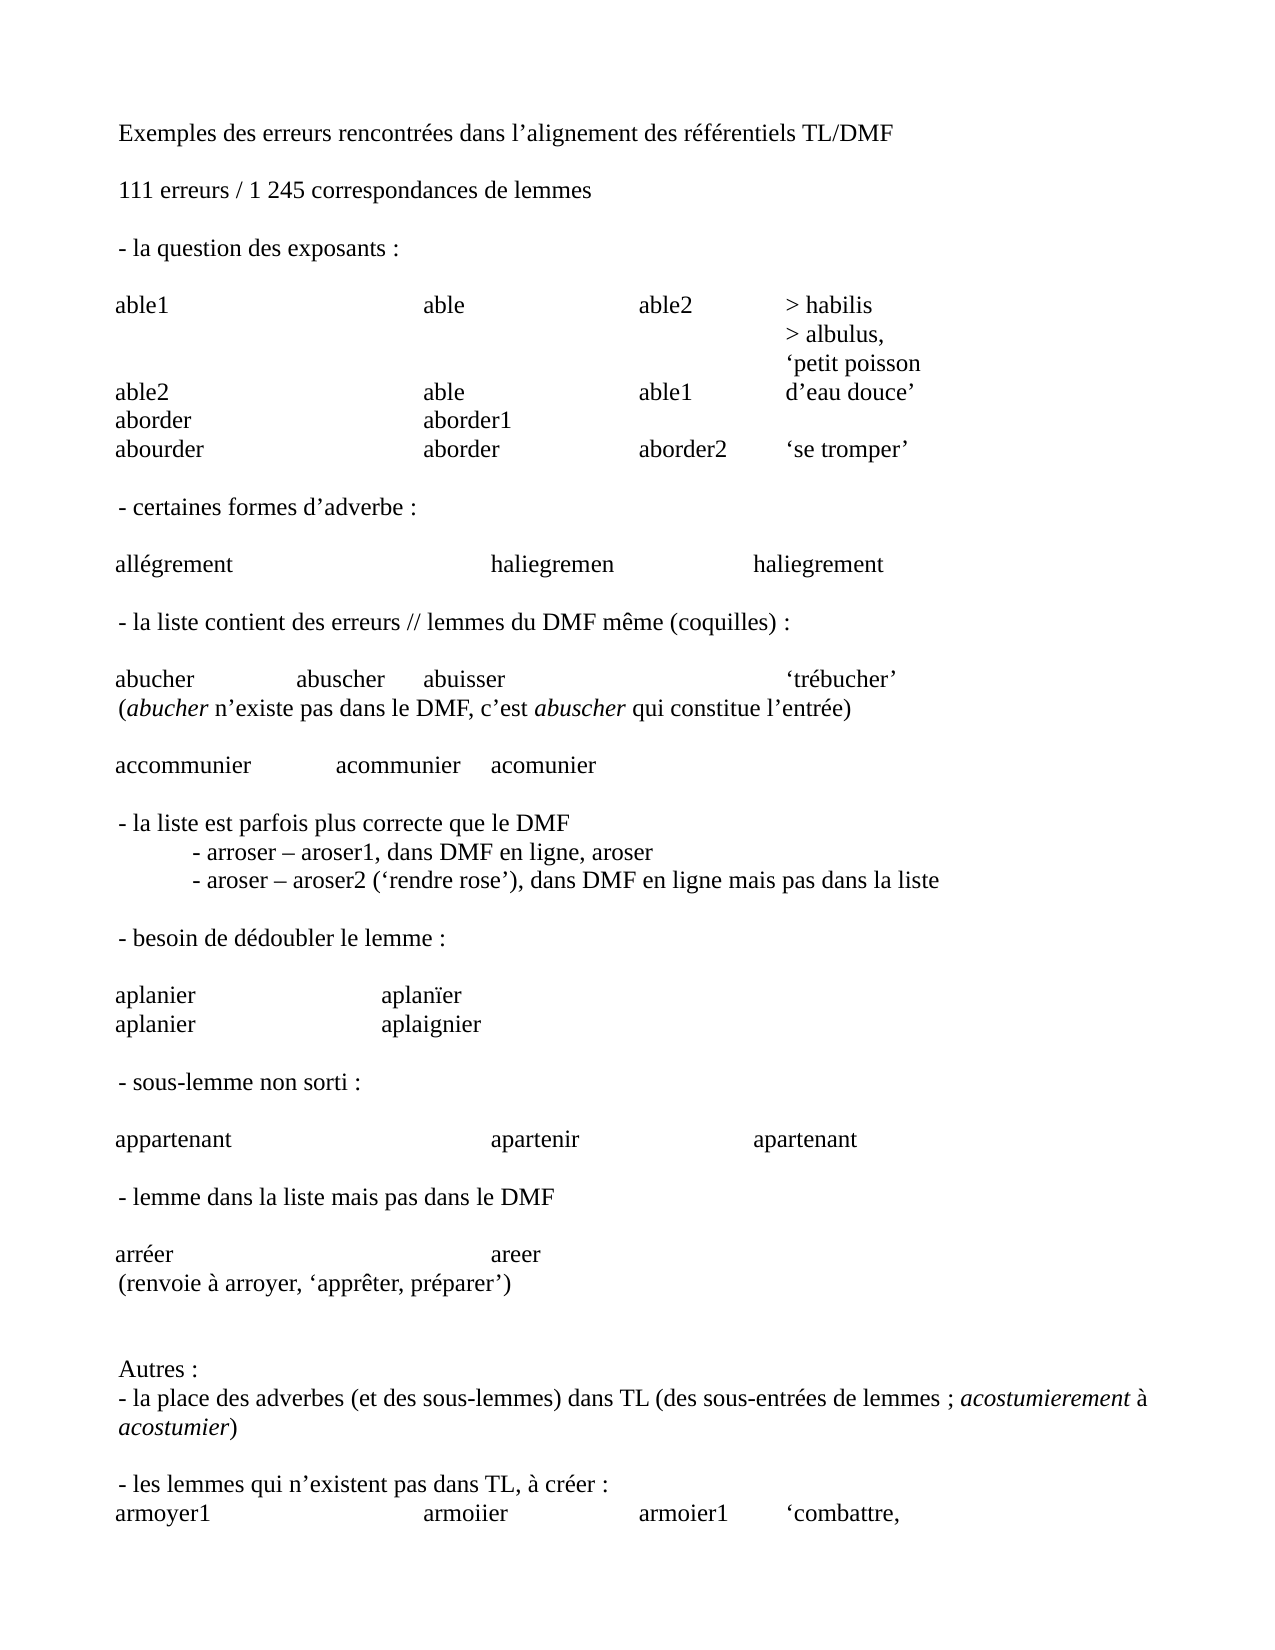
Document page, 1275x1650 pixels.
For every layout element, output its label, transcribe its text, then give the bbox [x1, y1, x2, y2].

table_header able1 [112, 291, 293, 319]
table_header aplanïer [378, 981, 564, 1009]
table_header haliegremen [488, 549, 750, 578]
table_header abuscher [293, 664, 420, 693]
table_header acomunier [488, 751, 750, 779]
text - besoin de dédoubler le lemme : [118, 923, 1157, 952]
table_cell aplaignier [378, 1009, 564, 1038]
table_header [333, 1124, 487, 1153]
table_header haliegrement [750, 549, 929, 578]
table_header > habilis [782, 291, 929, 319]
text - la liste est parfois plus correcte que le DMF [118, 808, 1157, 837]
text (renvoie à arroyer, ‘apprêter, préparer’) [118, 1268, 1157, 1297]
table_header [268, 981, 378, 1009]
table_cell aborder2 [635, 434, 782, 463]
text - certaines formes d’adverbe : [118, 492, 1157, 521]
table_header able [420, 291, 635, 319]
table_header apartenant [750, 1124, 929, 1153]
table_cell abourder [112, 434, 293, 463]
table_header [333, 549, 487, 578]
table_header [293, 291, 420, 319]
text - les lemmes qui n’existent pas dans TL, à créer : [118, 1469, 1157, 1498]
table_header abuisser [420, 664, 635, 693]
text - sous-lemme non sorti : [118, 1067, 1157, 1096]
table_header arréer [112, 1239, 332, 1268]
table_header acommunier [333, 751, 487, 779]
table_header appartenant [112, 1124, 332, 1153]
table_header [293, 1498, 420, 1527]
table_cell aborder1 [420, 406, 635, 434]
table_cell [293, 319, 420, 406]
table_header [564, 981, 750, 1009]
table_cell aplanier [112, 1009, 268, 1038]
text - la question des exposants : [118, 233, 1157, 262]
table_cell able2 [112, 319, 293, 406]
text - la place des adverbes (et des sous-lemmes) dans TL (des sous-entrées de lemmes ; acostumierement à acostumier) [118, 1383, 1157, 1441]
table_header armoiier [420, 1498, 635, 1527]
table_header allégrement [112, 549, 332, 578]
table_cell ‘se tromper’ [782, 434, 929, 463]
table_header ‘trébucher’ [782, 664, 929, 693]
table_cell aborder [112, 406, 293, 434]
text 111 erreurs / 1 245 correspondances de lemmes [118, 176, 1157, 204]
text - aroser – aroser2 (‘rendre rose’), dans DMF en ligne mais pas dans la liste [118, 866, 1157, 894]
table_cell [268, 1009, 378, 1038]
text (abucher n’existe pas dans le DMF, c’est abuscher qui constitue l’entrée) [118, 693, 1157, 722]
text Exemples des erreurs rencontrées dans l’alignement des référentiels TL/DMF [118, 118, 1157, 147]
table_header armoyer1 [112, 1498, 293, 1527]
table_cell able [420, 319, 635, 406]
table_header apartenir [488, 1124, 750, 1153]
table_cell aborder [420, 434, 635, 463]
table_header armoier1 [635, 1498, 782, 1527]
table_header [750, 1239, 929, 1268]
table_header [333, 1239, 487, 1268]
table_header ‘combattre, [782, 1498, 929, 1527]
table_cell able1 [635, 319, 782, 406]
text Autres : [118, 1354, 1157, 1383]
table_cell [782, 406, 929, 434]
table_cell [293, 434, 420, 463]
table_header aplanier [112, 981, 268, 1009]
table_cell [293, 406, 420, 434]
table_header able2 [635, 291, 782, 319]
text - la liste contient des erreurs // lemmes du DMF même (coquilles) : [118, 607, 1157, 636]
table_header [750, 751, 929, 779]
table_cell [564, 1009, 750, 1038]
table_header areer [488, 1239, 750, 1268]
text - arroser – aroser1, dans DMF en ligne, aroser [118, 837, 1157, 866]
table_header abucher [112, 664, 293, 693]
table_cell > albulus, ‘petit poisson d’eau douce’ [782, 319, 929, 406]
table_header accommunier [112, 751, 332, 779]
table_cell [635, 406, 782, 434]
table_header [635, 664, 782, 693]
text - lemme dans la liste mais pas dans le DMF [118, 1182, 1157, 1211]
